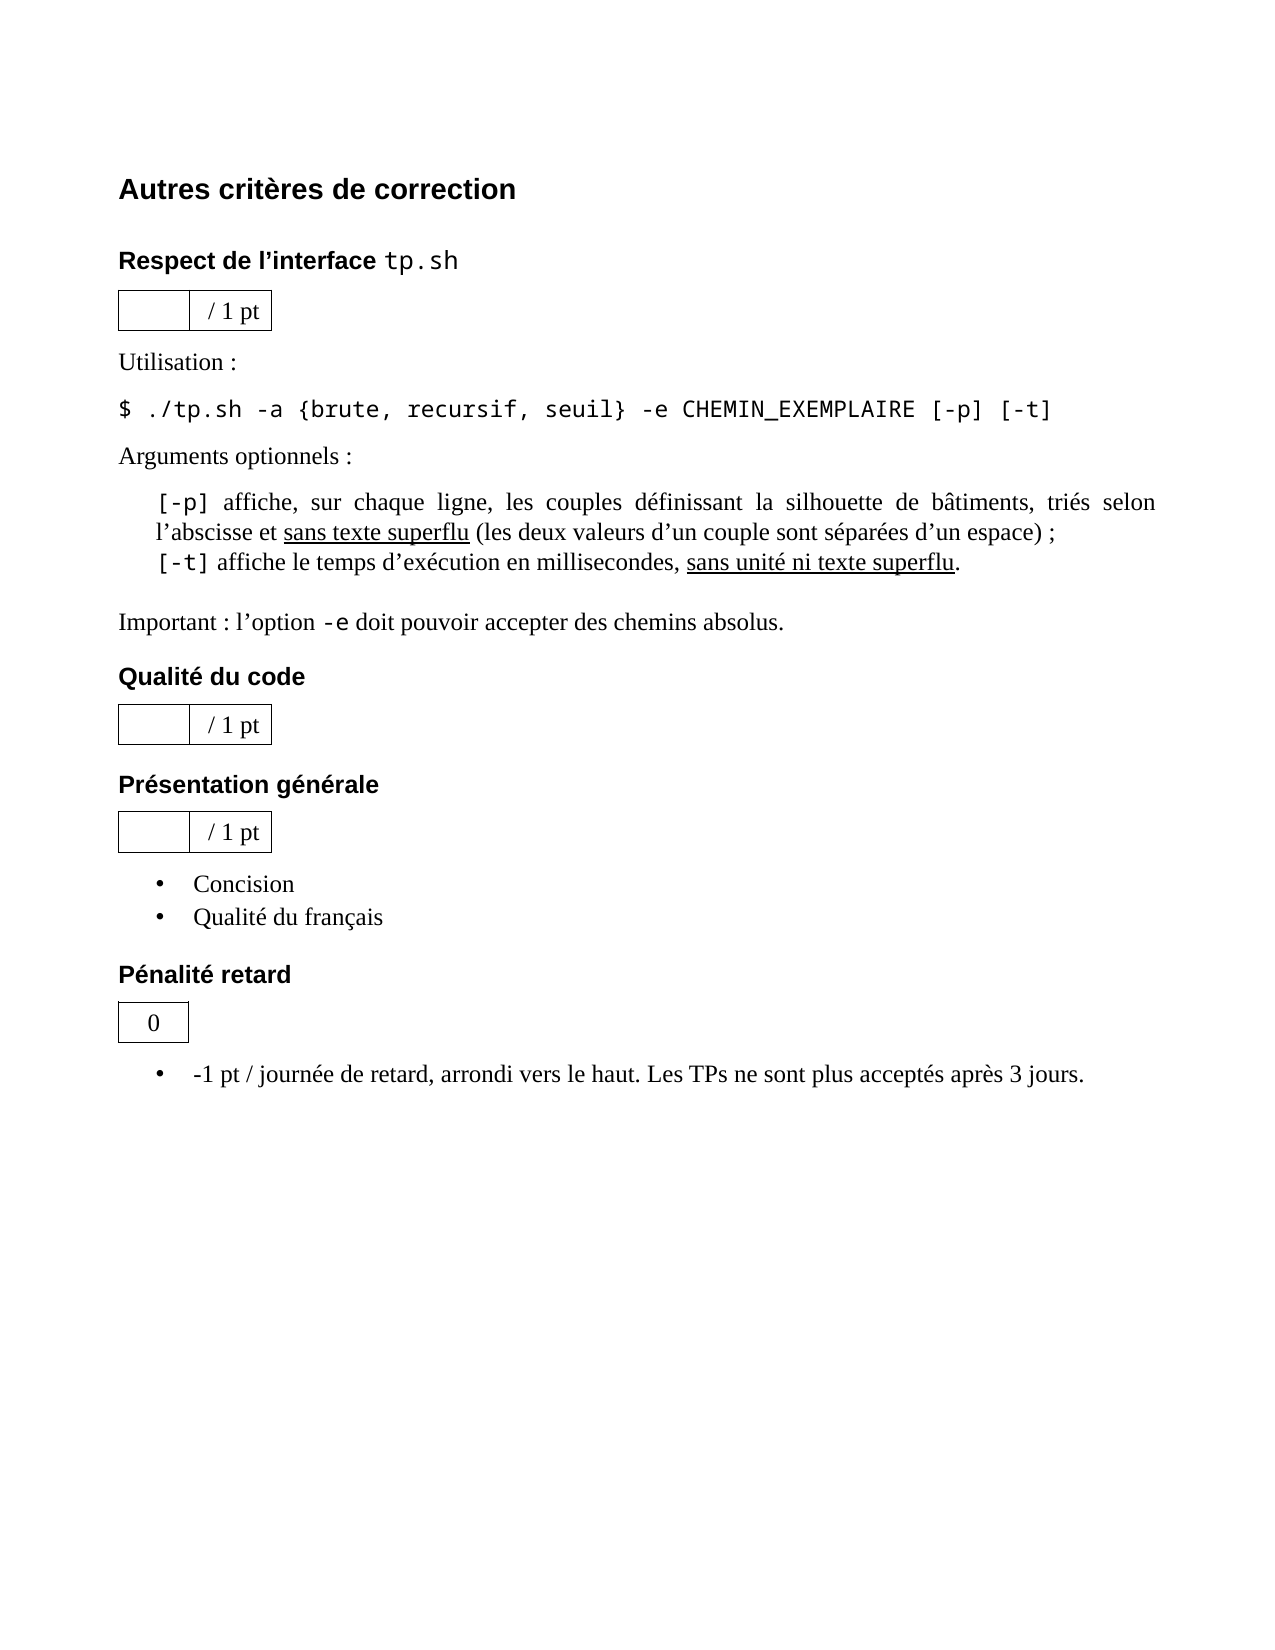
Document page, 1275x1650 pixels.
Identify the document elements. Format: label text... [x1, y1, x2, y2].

list -1 pt / journée de retard, arrondi vers le haut. Les TPs ne sont plus acceptés après 3 jours. [156, 1059, 1157, 1088]
text Arguments optionnels : [118, 441, 1157, 469]
subtitle Autres critères de correction [118, 172, 1157, 205]
table_header / 1 pt [190, 705, 271, 744]
table_header [119, 812, 189, 852]
table_header [119, 291, 189, 330]
text [-p] affiche, sur chaque ligne, les couples définissant la silhouette de bâtiments, triés selon l’abscisse et sans texte superflu (les deux valeurs d’un couple sont séparées d’un espace) ; [156, 486, 1157, 546]
subtitle Respect de l’interface tp.sh [118, 243, 1157, 277]
list Concision [156, 869, 1157, 898]
text Utilisation : [118, 347, 1157, 376]
table_header / 1 pt [190, 812, 271, 852]
table_header / 1 pt [190, 291, 271, 330]
table_header 0 [119, 1003, 188, 1042]
subtitle Présentation générale [118, 770, 1157, 799]
text Important : l’option -e doit pouvoir accepter des chemins absolus. [118, 606, 1157, 637]
text [-t] affiche le temps d’exécution en millisecondes, sans unité ni texte superflu. [156, 546, 1157, 577]
table_header [119, 705, 189, 744]
subtitle Qualité du code [118, 662, 1157, 691]
list Qualité du français [156, 902, 1157, 931]
text $ ./tp.sh -a {brute, recursif, seuil} -e CHEMIN_EXEMPLAIRE [-p] [-t] [118, 393, 1157, 424]
subtitle Pénalité retard [118, 960, 1157, 989]
